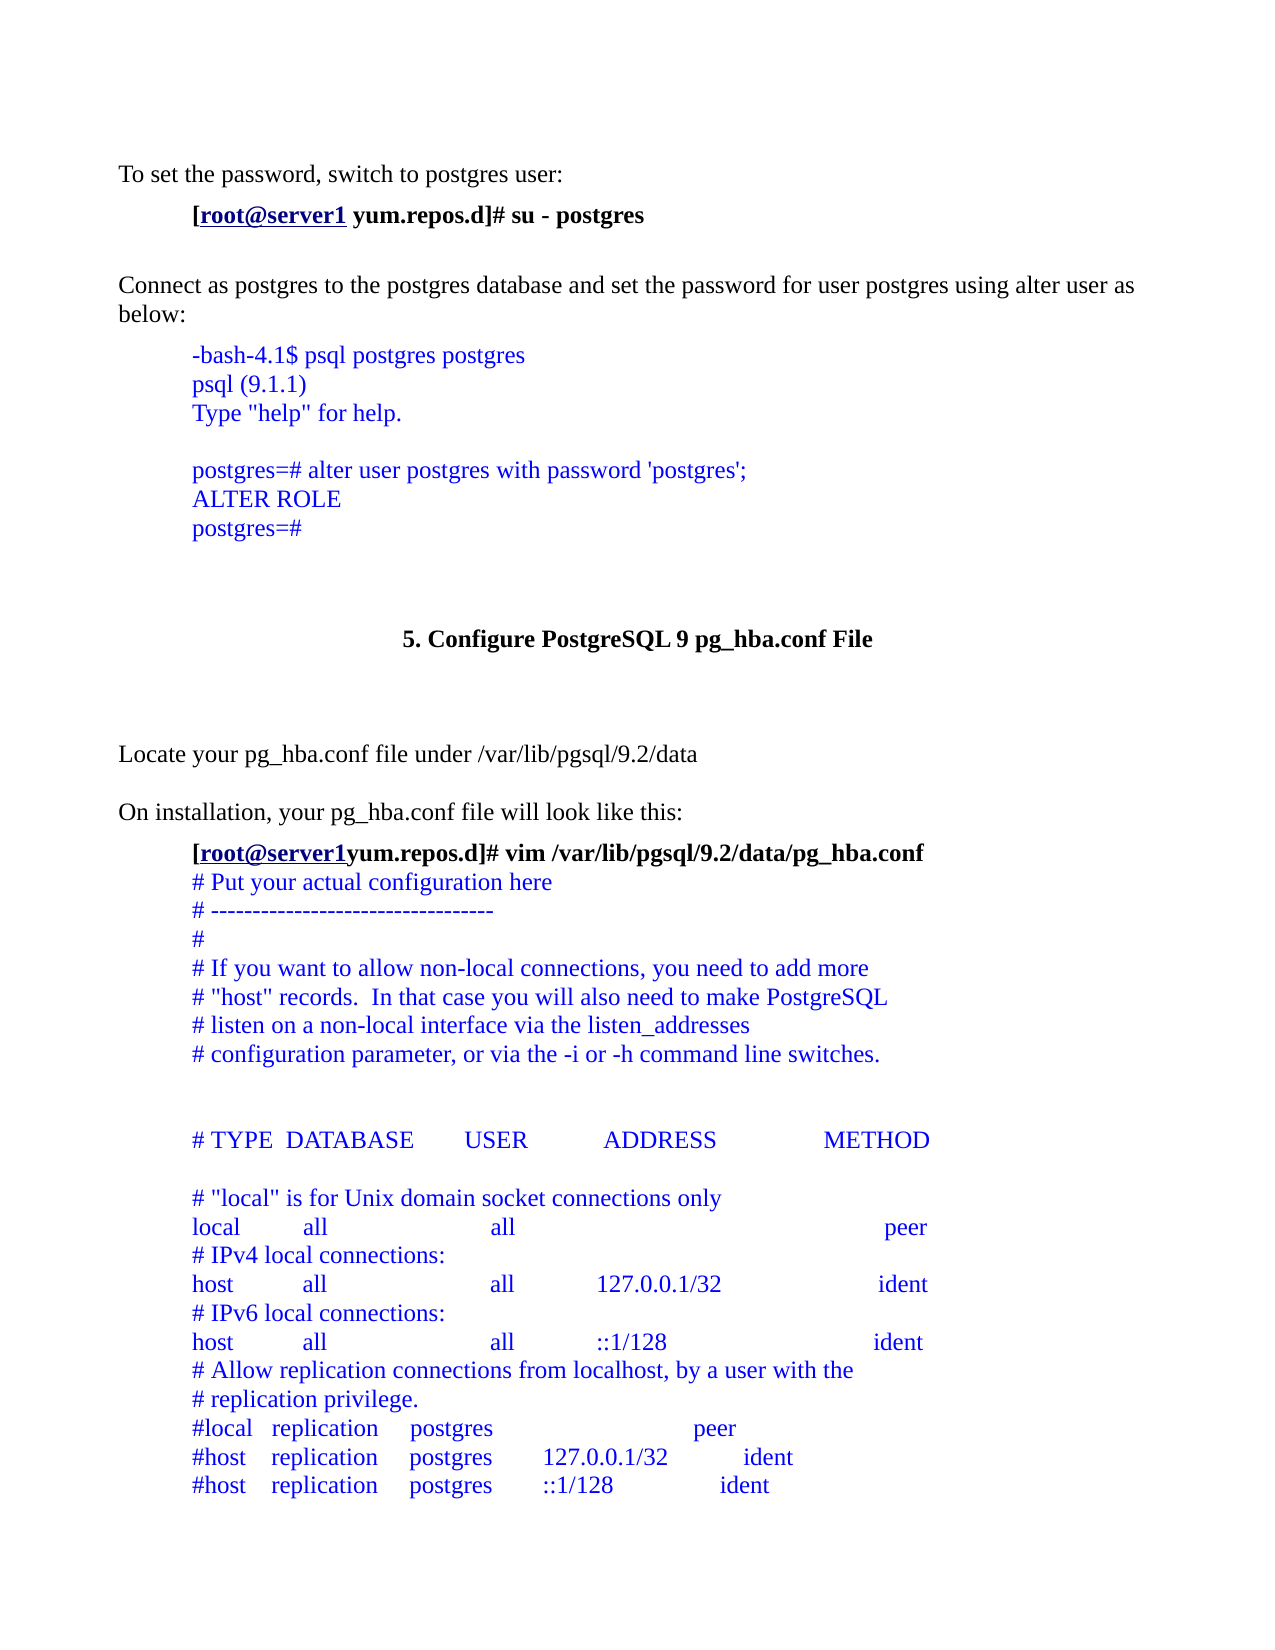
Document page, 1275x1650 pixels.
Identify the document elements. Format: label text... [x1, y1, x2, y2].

list # "host" records. In that case you will also need to make PostgreSQL [162, 982, 1157, 1011]
text To set the password, switch to postgres user: [118, 159, 1157, 188]
list [root@server1 yum.repos.d]# su - postgres [162, 201, 1157, 229]
list host all all 127.0.0.1/32 ident [162, 1269, 1157, 1298]
list #local replication postgres peer [162, 1413, 1157, 1442]
list ALTER ROLE [162, 484, 1157, 513]
list # [162, 924, 1157, 953]
list [root@server1yum.repos.d]# vim /var/lib/pgsql/9.2/data/pg_hba.conf [162, 838, 1157, 867]
list # Put your actual configuration here [162, 867, 1157, 896]
list # TYPE DATABASE USER ADDRESS METHOD [162, 1126, 1157, 1154]
list psql (9.1.1) [162, 369, 1157, 398]
list # listen on a non-local interface via the listen_addresses [162, 1011, 1157, 1039]
list # IPv6 local connections: [162, 1298, 1157, 1327]
list # configuration parameter, or via the -i or -h command line switches. [162, 1039, 1157, 1068]
list # IPv4 local connections: [162, 1241, 1157, 1269]
list host all all ::1/128 ident [162, 1327, 1157, 1356]
list -bash-4.1$ psql postgres postgres [162, 341, 1157, 369]
list #host replication postgres ::1/128 ident [162, 1471, 1157, 1499]
list # replication privilege. [162, 1384, 1157, 1413]
list #host replication postgres 127.0.0.1/32 ident [162, 1442, 1157, 1471]
list local all all peer [162, 1212, 1157, 1241]
list # "local" is for Unix domain socket connections only [162, 1183, 1157, 1212]
text Connect as postgres to the postgres database and set the password for user postgres using alter user as below: [118, 242, 1157, 328]
list # Allow replication connections from localhost, by a user with the [162, 1356, 1157, 1384]
text 5. Configure PostgreSQL 9 pg_hba.conf File [118, 624, 1157, 653]
list postgres=# alter user postgres with password 'postgres'; [162, 456, 1157, 484]
list postgres=# [162, 513, 1157, 542]
list # If you want to allow non-local connections, you need to add more [162, 953, 1157, 982]
list # ---------------------------------- [162, 896, 1157, 924]
list Type "help" for help. [162, 398, 1157, 427]
text Locate your pg_hba.conf file under /var/lib/pgsql/9.2/data On installation, your pg_hba.conf file will look like this: [118, 653, 1157, 826]
